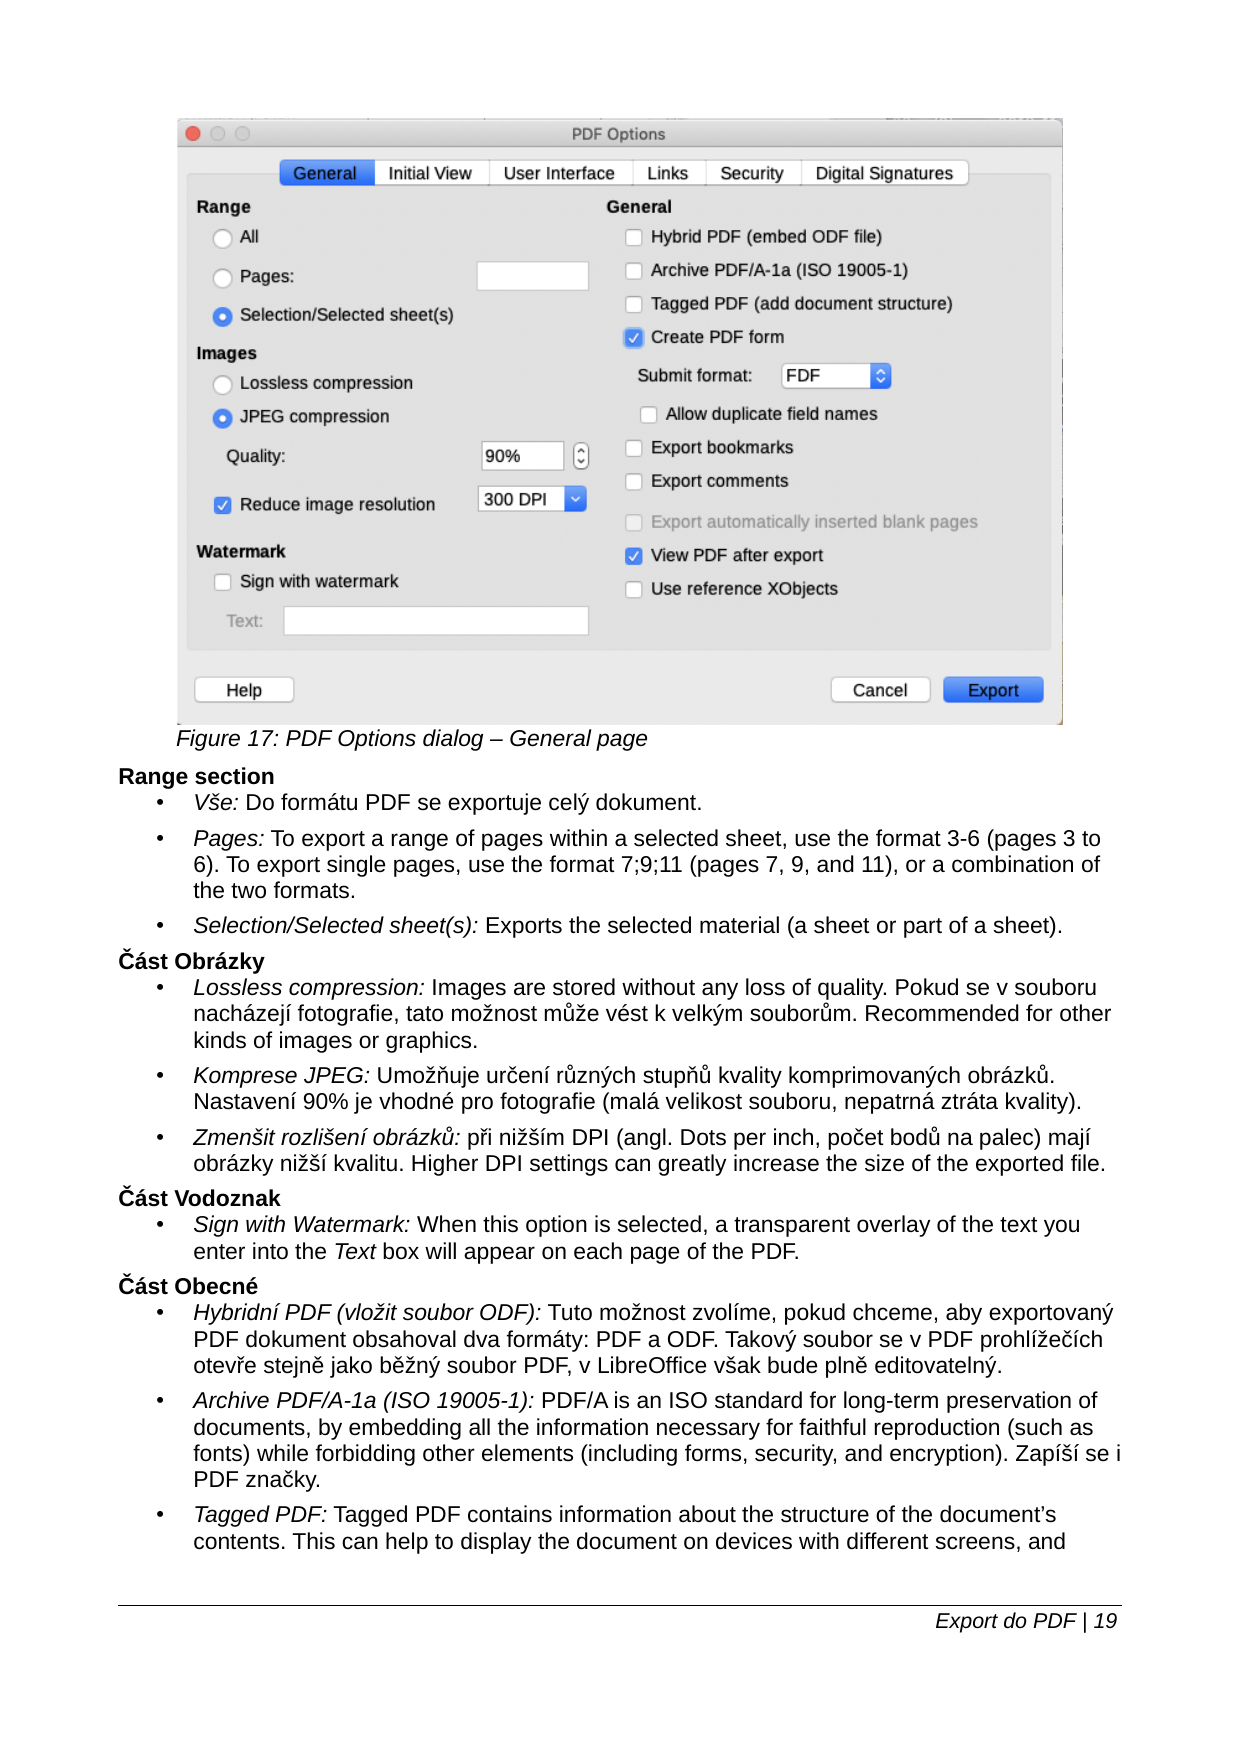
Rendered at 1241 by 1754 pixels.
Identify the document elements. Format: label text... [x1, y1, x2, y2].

list Selection/Selected sheet(s): Exports the selected material (a sheet or part of a sheet). [156, 912, 1122, 939]
list Lossless compression: Images are stored without any loss of quality. Pokud se v souboru nacházejí fotografie, tato možnost může vést k velkým souborům. Recommended for other kinds of images or graphics. [156, 974, 1122, 1053]
list Zmenšit rozlišení obrázků: při nižším DPI (angl. Dots per inch, počet bodů na palec) mají obrázky nižší kvalitu. Higher DPI settings can greatly increase the size of the exported file. [156, 1123, 1122, 1176]
list Komprese JPEG: Umožňuje určení různých stupňů kvality komprimovaných obrázků. Nastavení 90% je vhodné pro fotografie (malá velikost souboru, nepatrná ztráta kvality). [156, 1062, 1122, 1114]
list Tagged PDF: Tagged PDF contains information about the structure of the document’s contents. This can help to display the document on devices with different screens, and [156, 1501, 1122, 1554]
list Pages: To export a range of pages within a selected sheet, use the format 3-6 (pages 3 to 6). To export single pages, use the format 7;9;11 (pages 7, 9, and 11), or a combination of the two formats. [156, 824, 1122, 903]
list Sign with Watermark: When this option is selected, a transparent overlay of the text you enter into the Text box will appear on each page of the PDF. [156, 1211, 1122, 1264]
text Část Vodoznak [118, 1185, 1122, 1211]
text Část Obrázky [118, 948, 1122, 974]
text Figure 17: PDF Options dialog – General page [176, 118, 1064, 751]
list Hybridní PDF (vložit soubor ODF): Tuto možnost zvolíme, pokud chceme, aby exportovaný PDF dokument obsahoval dva formáty: PDF a ODF. Takový soubor se v PDF prohlížečích otevře stejně jako běžný soubor PDF, v LibreOffice však bude plně editovatelný. [156, 1299, 1122, 1378]
picture [177, 118, 1063, 725]
list Archive PDF/A-1a (ISO 19005-1): PDF/A is an ISO standard for long-term preservation of documents, by embedding all the information necessary for faithful reproduction (such as fonts) while forbidding other elements (including forms, security, and encryption). Zapíší se i PDF značky. [156, 1387, 1122, 1493]
text Část Obecné [118, 1273, 1122, 1299]
text Range section [118, 763, 1122, 789]
list Vše: Do formátu PDF se exportuje celý dokument. [156, 789, 1122, 816]
